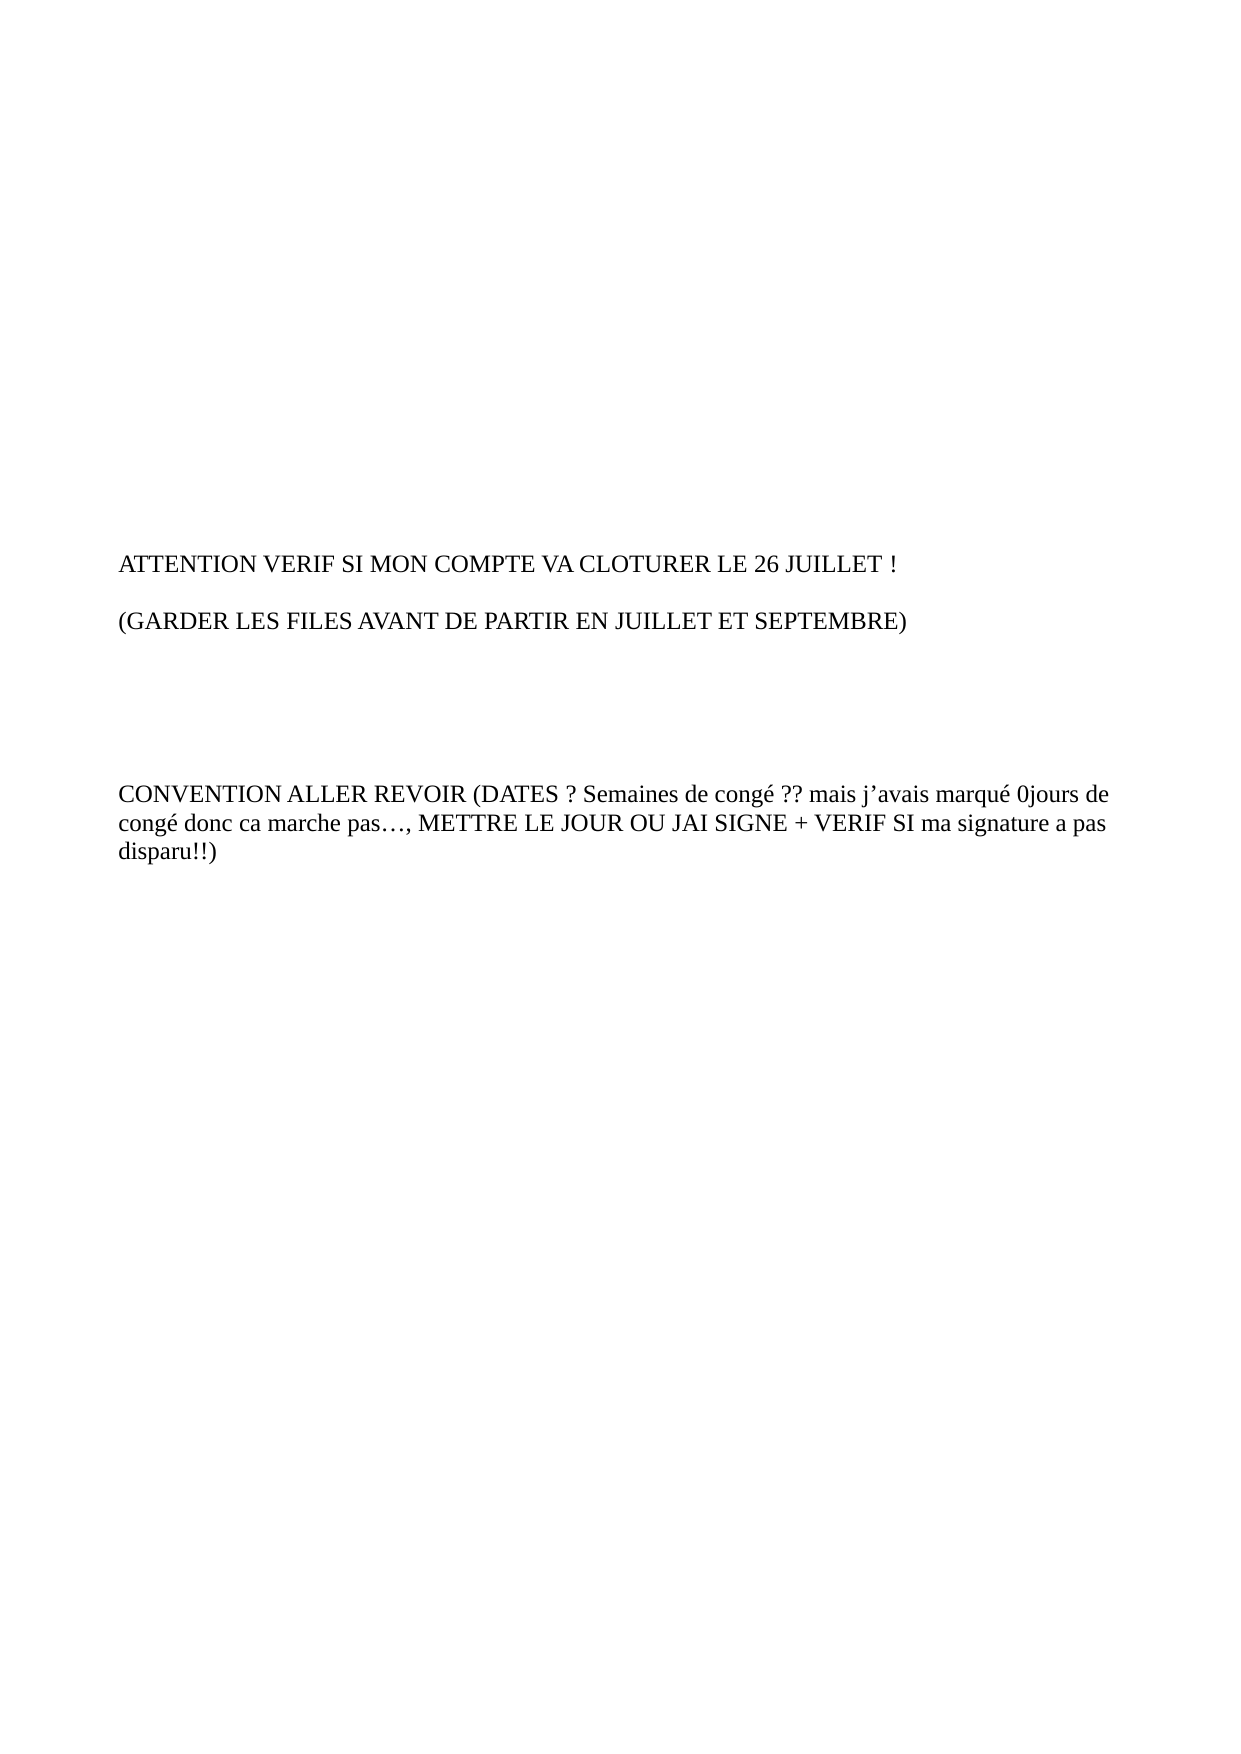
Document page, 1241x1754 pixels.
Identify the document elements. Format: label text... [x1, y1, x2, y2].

text CONVENTION ALLER REVOIR (DATES ? Semaines de congé ?? mais j’avais marqué 0jours de congé donc ca marche pas…, METTRE LE JOUR OU JAI SIGNE + VERIF SI ma signature a pas disparu!!) [118, 779, 1122, 865]
text ATTENTION VERIF SI MON COMPTE VA CLOTURER LE 26 JUILLET ! [118, 549, 1122, 578]
text (GARDER LES FILES AVANT DE PARTIR EN JUILLET ET SEPTEMBRE) [118, 606, 1122, 635]
